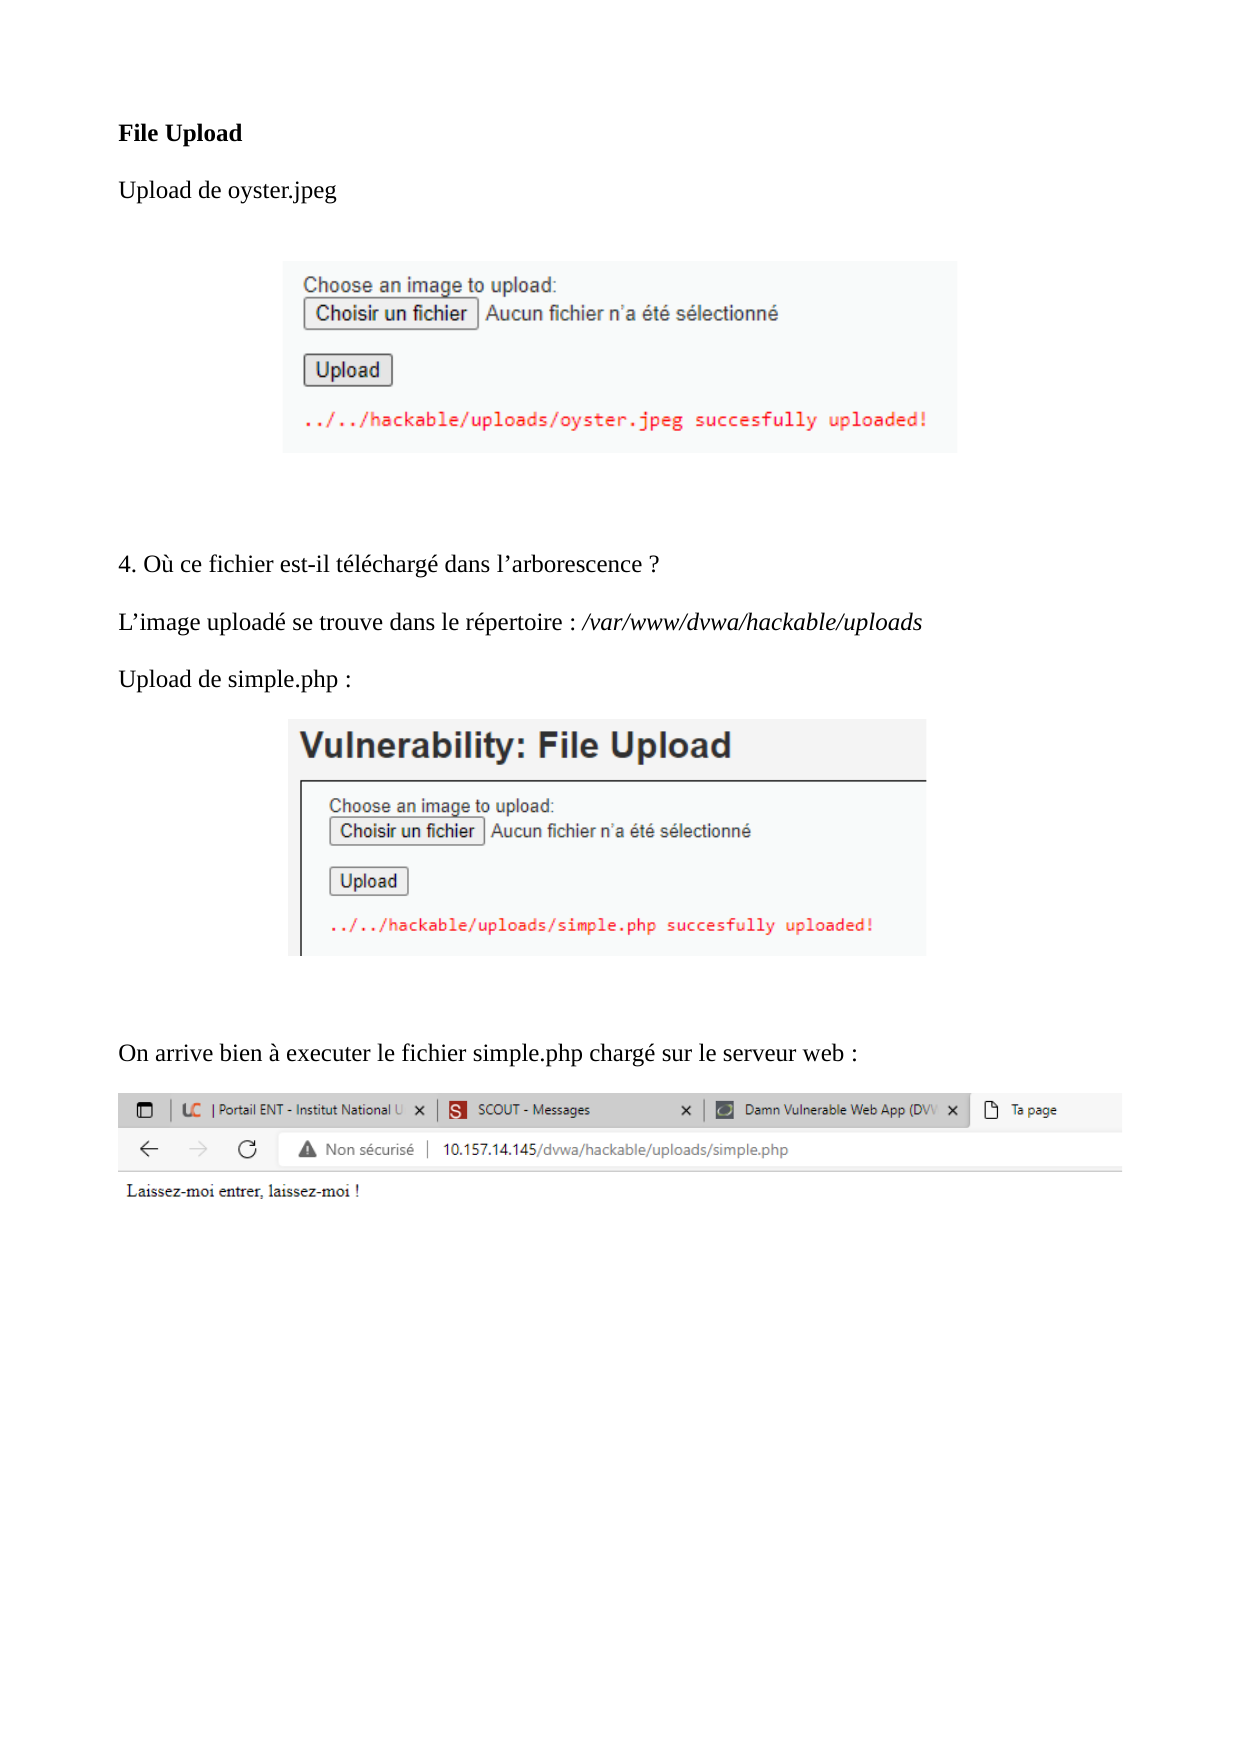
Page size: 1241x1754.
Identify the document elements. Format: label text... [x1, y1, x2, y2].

text Upload de simple.php : [118, 664, 1122, 693]
picture [282, 261, 958, 453]
text File Upload [118, 118, 1122, 147]
text 4. Où ce fichier est-il téléchargé dans l’arborescence ? [118, 549, 1122, 578]
text Upload de oyster.jpeg [118, 176, 1122, 204]
picture [288, 719, 927, 956]
text L’image uploadé se trouve dans le répertoire : /var/www/dvwa/hackable/uploads [118, 607, 1122, 636]
picture [118, 1093, 1123, 1245]
text On arrive bien à executer le fichier simple.php chargé sur le serveur web : [118, 1038, 1122, 1067]
